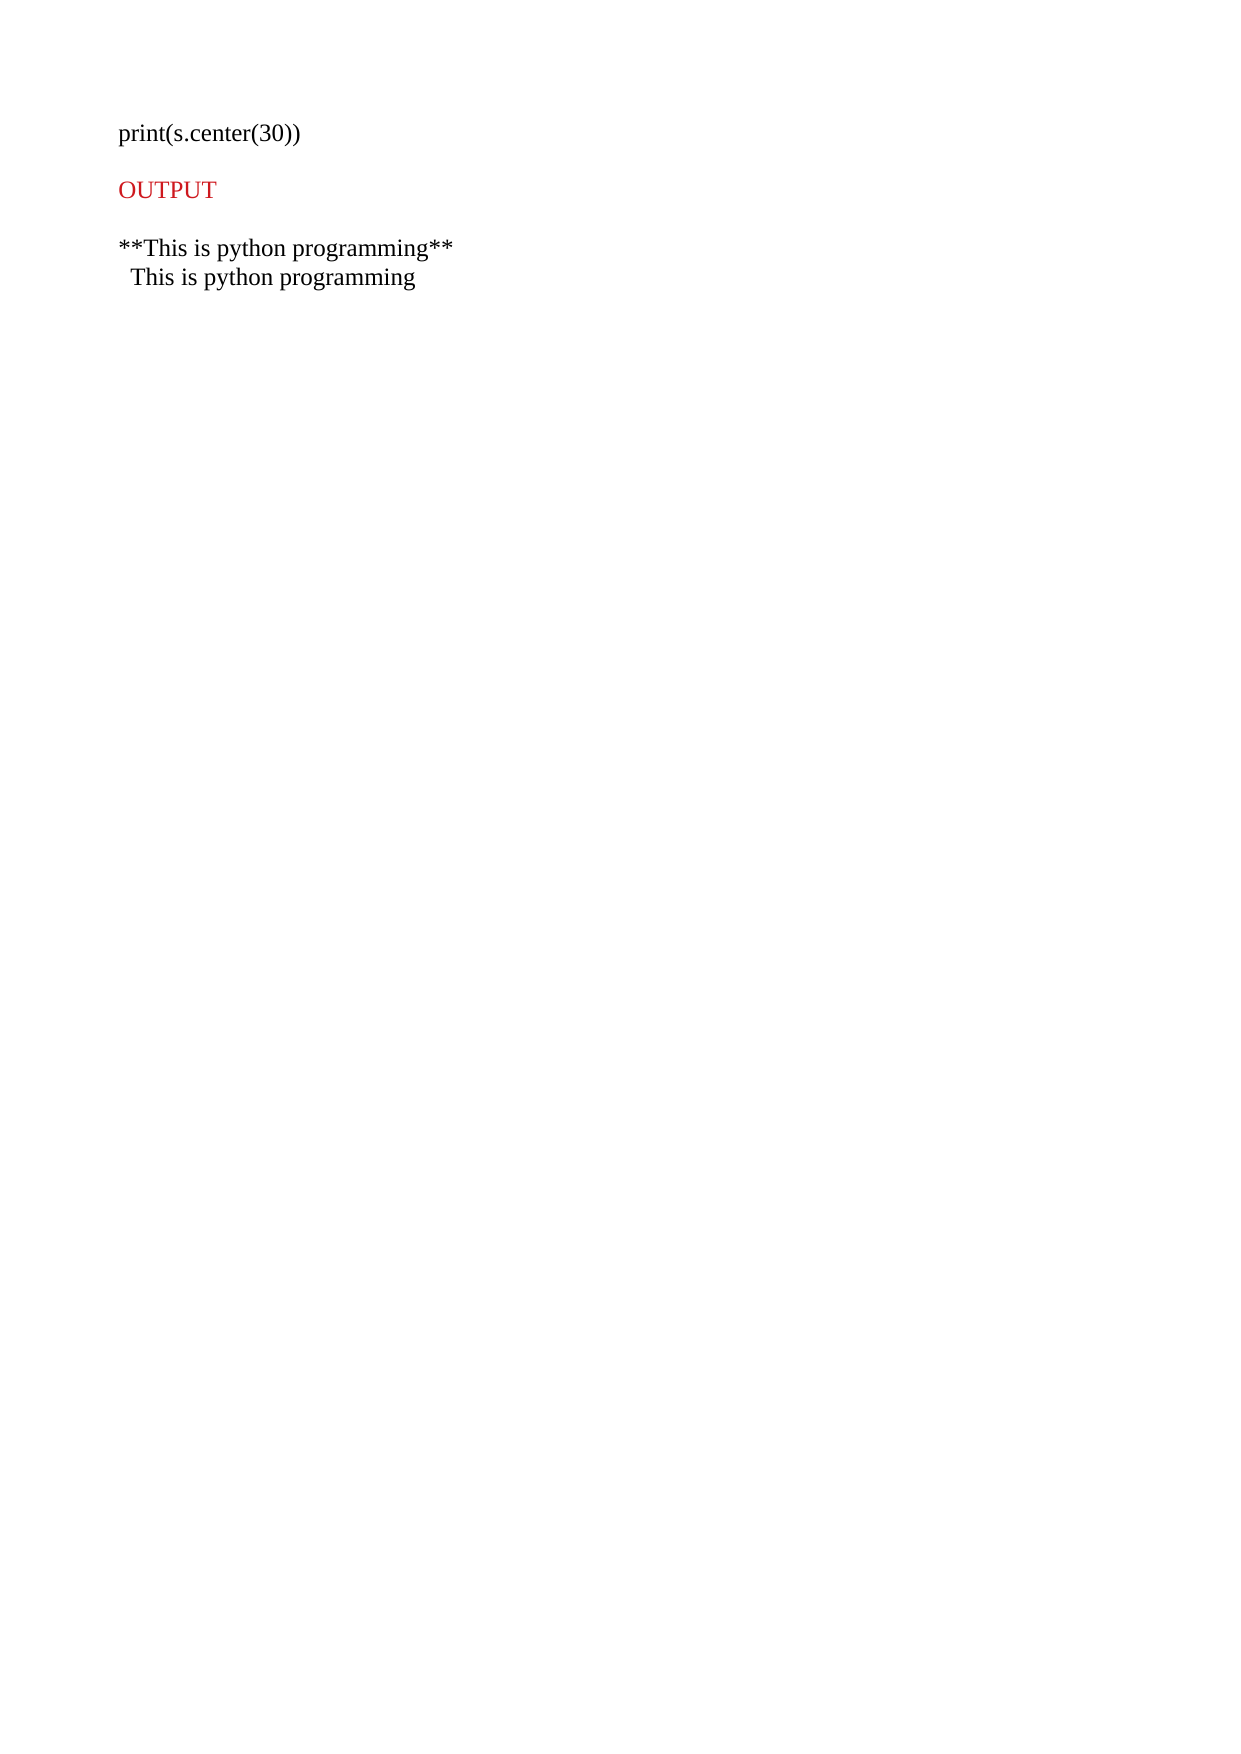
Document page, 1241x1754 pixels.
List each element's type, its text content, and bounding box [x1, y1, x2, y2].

text print(s.center(30)) [118, 118, 1122, 147]
text OUTPUT [118, 176, 1122, 204]
text This is python programming [118, 262, 1122, 291]
text **This is python programming** [118, 233, 1122, 262]
